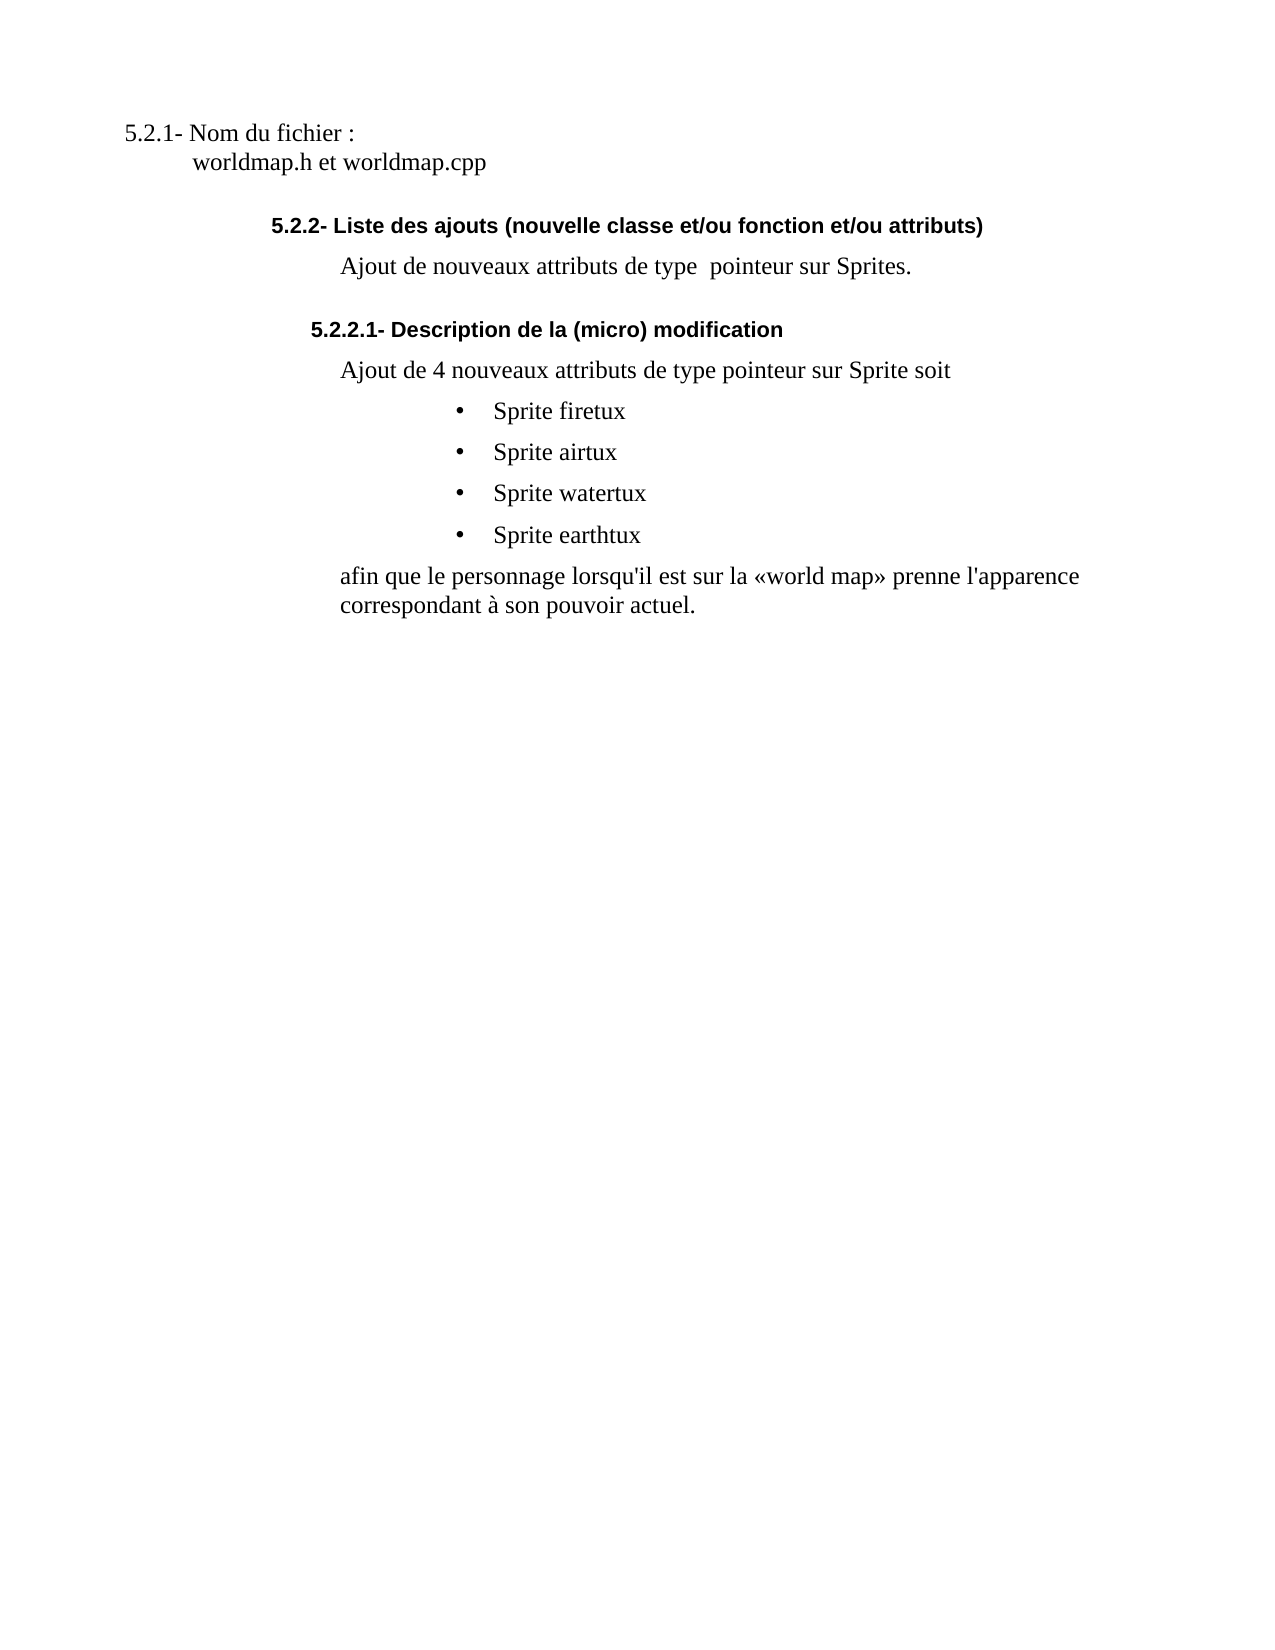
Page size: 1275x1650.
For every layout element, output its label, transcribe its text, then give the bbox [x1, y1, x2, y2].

list Sprite watertux [456, 478, 1157, 507]
subtitle 5.2.2.1- Description de la (micro) modification [118, 317, 1157, 342]
text Ajout de 4 nouveaux attributs de type pointeur sur Sprite soit [118, 355, 1157, 383]
subtitle 5.2.2- Liste des ajouts (nouvelle classe et/ou fonction et/ou attributs) [118, 213, 1157, 238]
list Sprite airtux [456, 437, 1157, 466]
text afin que le personnage lorsqu'il est sur la «world map» prenne l'apparence correspondant à son pouvoir actuel. [118, 561, 1157, 618]
list Sprite earthtux [456, 520, 1157, 548]
text Ajout de nouveaux attributs de type pointeur sur Sprites. [118, 251, 1157, 279]
text 5.2.1- Nom du fichier : [118, 118, 1157, 147]
list Sprite firetux [456, 396, 1157, 425]
text worldmap.h et worldmap.cpp [118, 147, 1157, 176]
